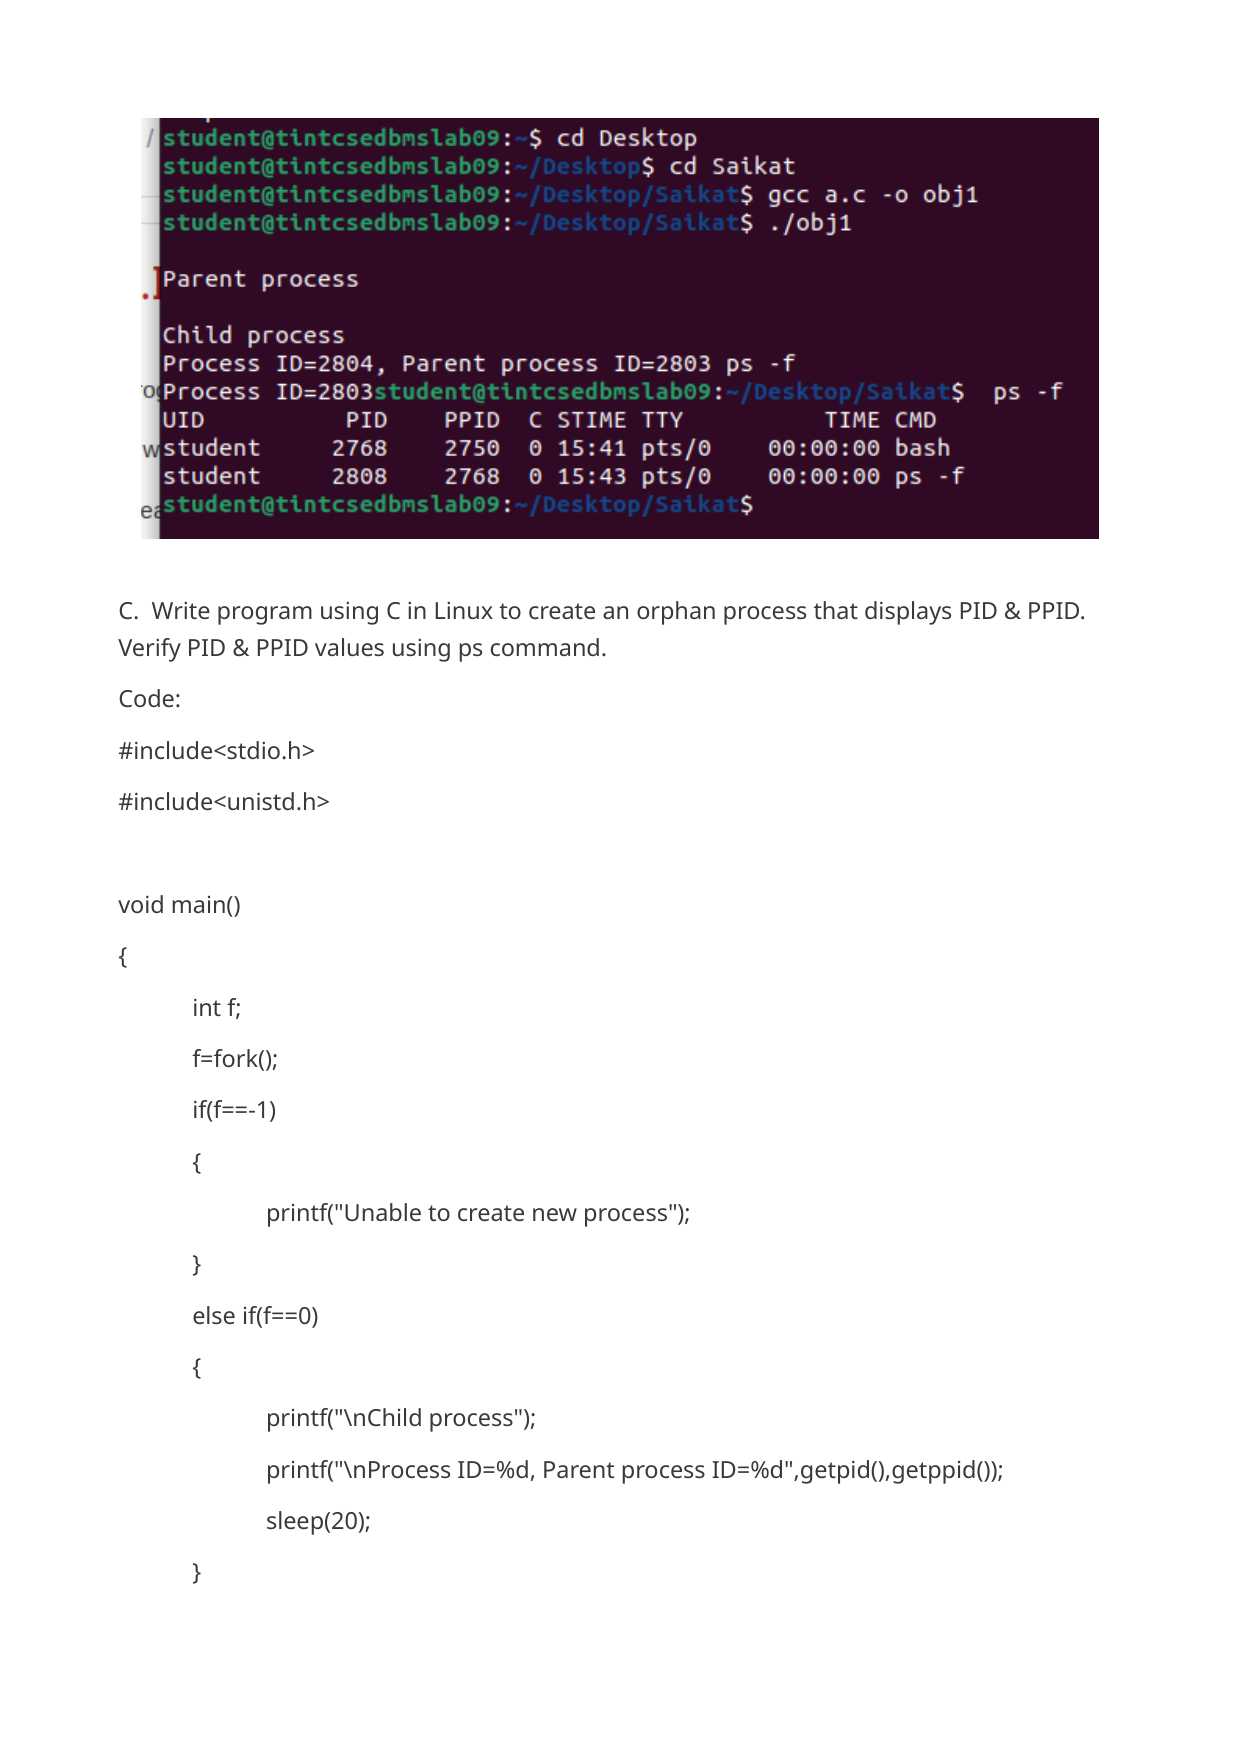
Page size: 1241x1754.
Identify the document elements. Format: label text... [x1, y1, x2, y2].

text { [118, 1350, 1122, 1382]
text } [118, 1556, 1122, 1588]
text printf("\nChild process"); [118, 1402, 1122, 1434]
text { [118, 1145, 1122, 1177]
text printf("Unable to create new process"); [118, 1196, 1122, 1228]
text else if(f==0) [118, 1299, 1122, 1331]
text Code: [118, 683, 1122, 715]
text } [118, 1248, 1122, 1279]
text C. Write program using C in Linux to create an orphan process that displays PID & PPID. Verify PID & PPID values using ps command. [118, 594, 1122, 663]
text void main() [118, 888, 1122, 920]
text #include<stdio.h> [118, 734, 1122, 766]
text #include<unistd.h> [118, 785, 1122, 817]
text if(f==-1) [118, 1093, 1122, 1126]
picture [141, 118, 1099, 539]
text int f; [118, 991, 1122, 1023]
text printf("\nProcess ID=%d, Parent process ID=%d",getpid(),getppid()); [118, 1453, 1122, 1485]
text sleep(20); [118, 1504, 1122, 1536]
text f=fork(); [118, 1042, 1122, 1074]
text { [118, 939, 1122, 971]
